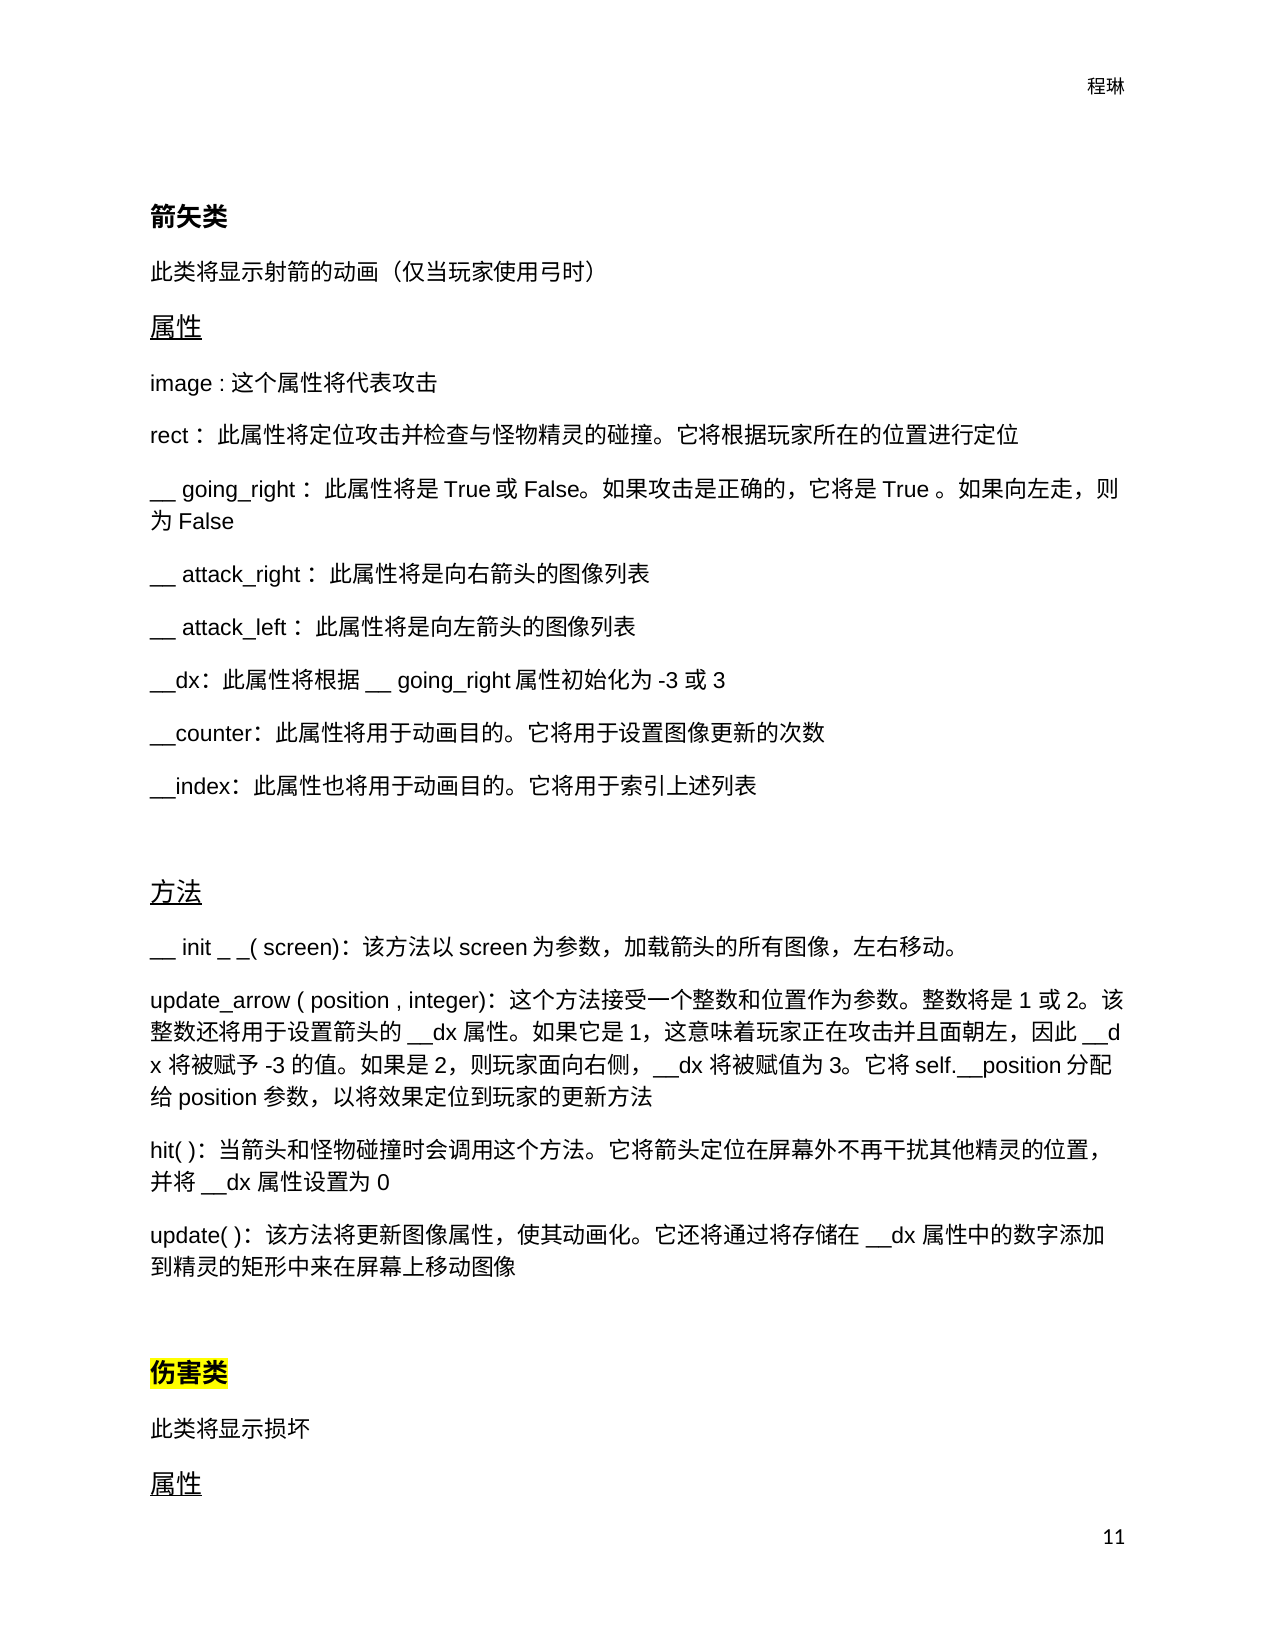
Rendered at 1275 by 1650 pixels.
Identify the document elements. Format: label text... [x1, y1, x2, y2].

text __ going_right ：此属性将是True或 False。如果攻击是正确的，它将是True 。如果向左走，则为 False [150, 475, 1125, 535]
text 属性 [150, 311, 1125, 343]
text 箭矢类 [150, 201, 1125, 233]
text update_arrow ( position , integer)：这个方法接受一个整数和位置作为参数。整数将是 1 或 2。该整数还将用于设置箭头的 __dx 属性。如果它是 1，这意味着玩家正在攻击并且面朝左，因此 __dx 将被赋予 -3 的值。如果是 2，则玩家面向右侧，__dx 将被赋值为 3。它将self.__position分配给 position 参数，以将效果定位到玩家的更新方法 [150, 986, 1125, 1111]
text __ init _ _( screen)：该方法以screen为参数，加载箭头的所有图像，左右移动。 [150, 933, 1125, 961]
text image : 这个属性将代表攻击 [150, 369, 1125, 397]
text __index：此属性也将用于动画目的。它将用于索引上述列表 [150, 772, 1125, 800]
text 此类将显示损坏 [150, 1415, 1125, 1443]
text hit( )：当箭头和怪物碰撞时会调用这个方法。它将箭头定位在屏幕外不再干扰其他精灵的位置，并将 __dx 属性设置为 0 [150, 1136, 1125, 1196]
text __ attack_left ：此属性将是向左箭头的图像列表 [150, 613, 1125, 641]
text __counter：此属性将用于动画目的。它将用于设置图像更新的次数 [150, 719, 1125, 747]
text 伤害类 [150, 1357, 1125, 1389]
text update( )：该方法将更新图像属性，使其动画化。它还将通过将存储在 __dx 属性中的数字添加到精灵的矩形中来在屏幕上移动图像 [150, 1221, 1125, 1281]
text 方法 [150, 876, 1125, 908]
text 属性 [150, 1468, 1125, 1499]
text rect ：此属性将定位攻击并检查与怪物精灵的碰撞。它将根据玩家所在的位置进行定位 [150, 422, 1125, 450]
text __dx：此属性将根据 __ going_right属性初始化为 -3 或 3 [150, 666, 1125, 694]
text __ attack_right ：此属性将是向右箭头的图像列表 [150, 560, 1125, 588]
text 此类将显示射箭的动画（仅当玩家使用弓时） [150, 258, 1125, 286]
